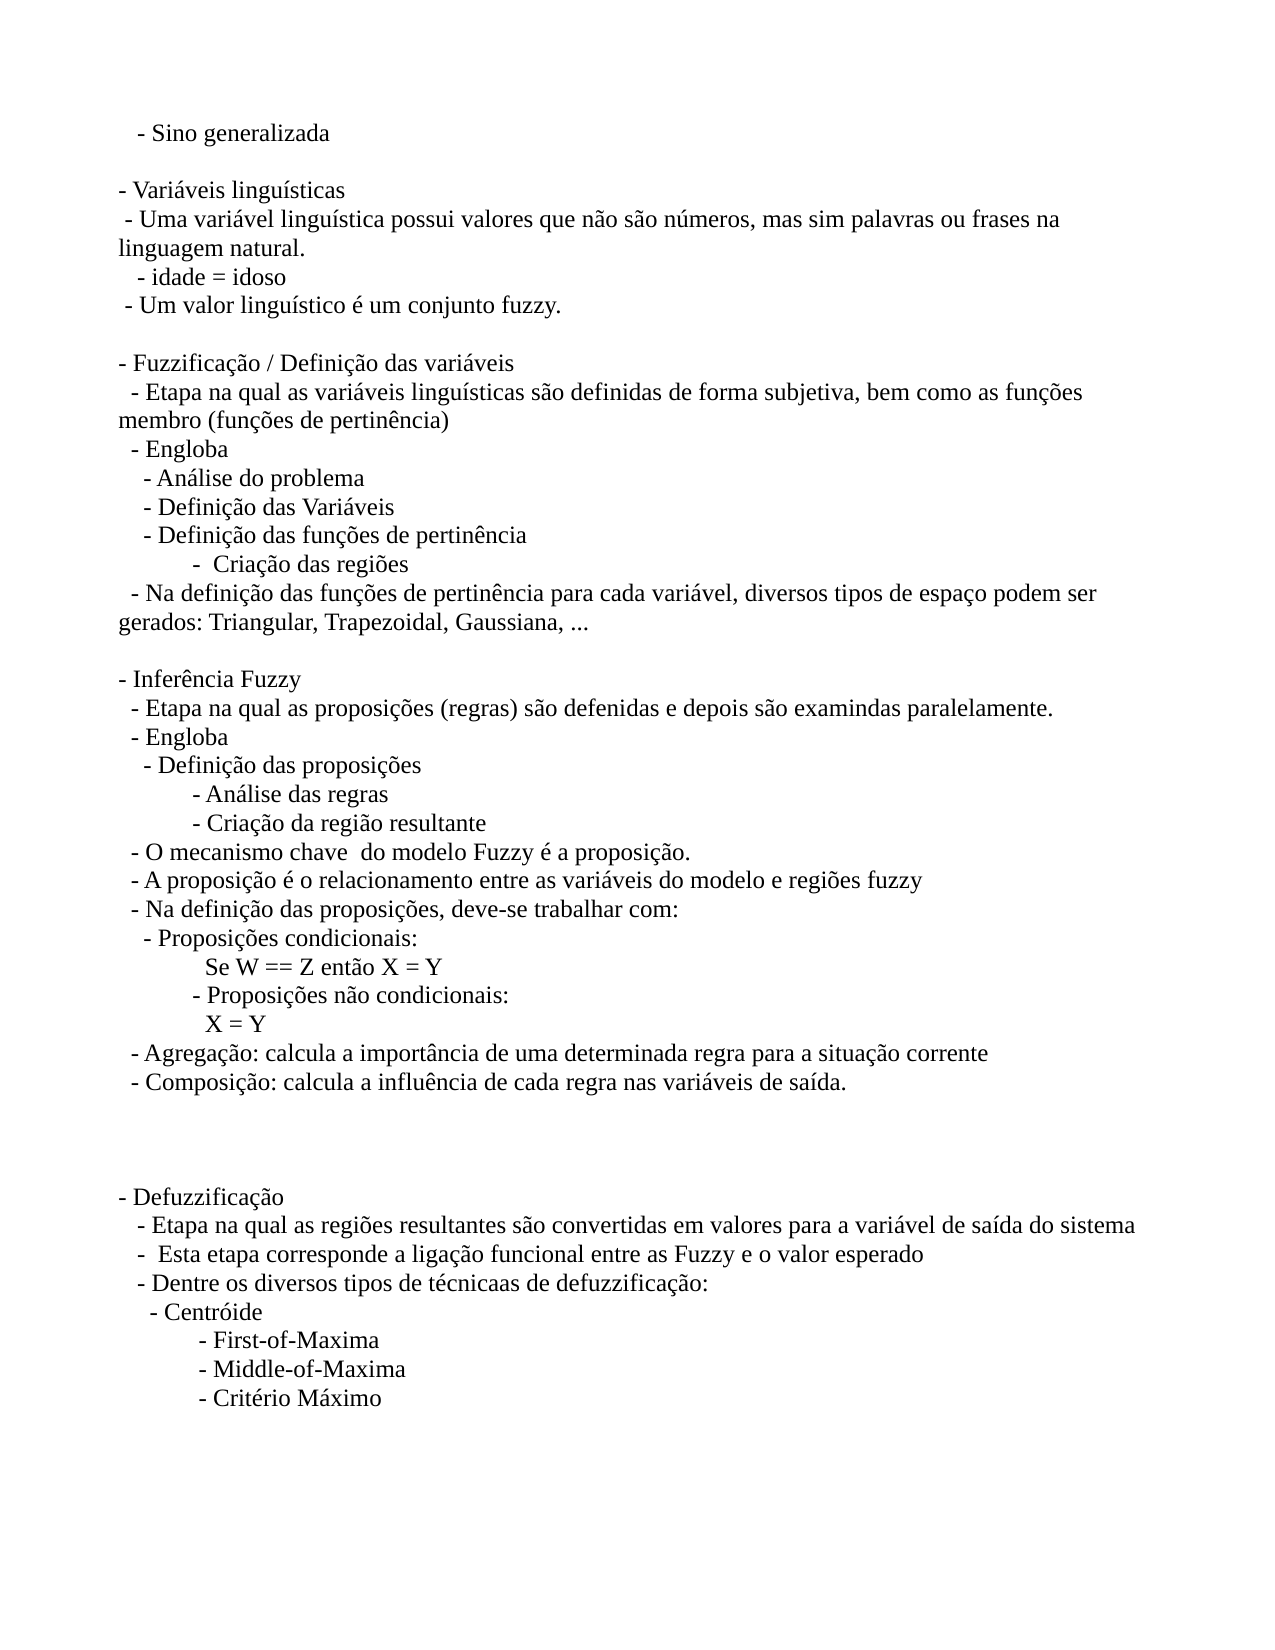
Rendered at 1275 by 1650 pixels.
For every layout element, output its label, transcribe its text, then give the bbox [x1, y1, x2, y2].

text - Engloba [118, 434, 1157, 463]
text - Definição das funções de pertinência [118, 521, 1157, 549]
text - Definição das proposições [118, 751, 1157, 779]
text - O mecanismo chave do modelo Fuzzy é a proposição. [118, 837, 1157, 866]
text - Variáveis linguísticas [118, 176, 1157, 204]
text - Middle-of-Maxima [118, 1354, 1157, 1383]
text - Composição: calcula a influência de cada regra nas variáveis de saída. [118, 1067, 1157, 1096]
text - Criação da região resultante [118, 808, 1157, 837]
text - Proposições condicionais: [118, 923, 1157, 952]
text - Inferência Fuzzy [118, 664, 1157, 693]
text - Proposições não condicionais: [118, 981, 1157, 1009]
text - Uma variável linguística possui valores que não são números, mas sim palavras ou frases na linguagem natural. [118, 204, 1157, 262]
text - Definição das Variáveis [118, 492, 1157, 521]
text - First-of-Maxima [118, 1326, 1157, 1354]
text - Esta etapa corresponde a ligação funcional entre as Fuzzy e o valor esperado [118, 1239, 1157, 1268]
text - Na definição das funções de pertinência para cada variável, diversos tipos de espaço podem ser gerados: Triangular, Trapezoidal, Gaussiana, ... [118, 578, 1157, 636]
text - Etapa na qual as regiões resultantes são convertidas em valores para a variável de saída do sistema [118, 1211, 1157, 1239]
text - A proposição é o relacionamento entre as variáveis do modelo e regiões fuzzy [118, 866, 1157, 894]
text - Etapa na qual as variáveis linguísticas são definidas de forma subjetiva, bem como as funções membro (funções de pertinência) [118, 377, 1157, 434]
text Se W == Z então X = Y [118, 952, 1157, 981]
text - Um valor linguístico é um conjunto fuzzy. [118, 291, 1157, 319]
text - Defuzzificação [118, 1182, 1157, 1211]
text - Análise do problema [118, 463, 1157, 492]
text - Dentre os diversos tipos de técnicaas de defuzzificação: [118, 1268, 1157, 1297]
text - Criação das regiões [118, 549, 1157, 578]
text X = Y [118, 1009, 1157, 1038]
text - Sino generalizada [118, 118, 1157, 147]
text - Centróide [118, 1297, 1157, 1326]
text - Na definição das proposições, deve-se trabalhar com: [118, 894, 1157, 923]
text - Etapa na qual as proposições (regras) são defenidas e depois são examindas paralelamente. [118, 693, 1157, 722]
text - idade = idoso [118, 262, 1157, 291]
text - Agregação: calcula a importância de uma determinada regra para a situação corrente [118, 1038, 1157, 1067]
text - Critério Máximo [118, 1383, 1157, 1412]
text - Fuzzificação / Definição das variáveis [118, 348, 1157, 377]
text - Análise das regras [118, 779, 1157, 808]
text - Engloba [118, 722, 1157, 751]
